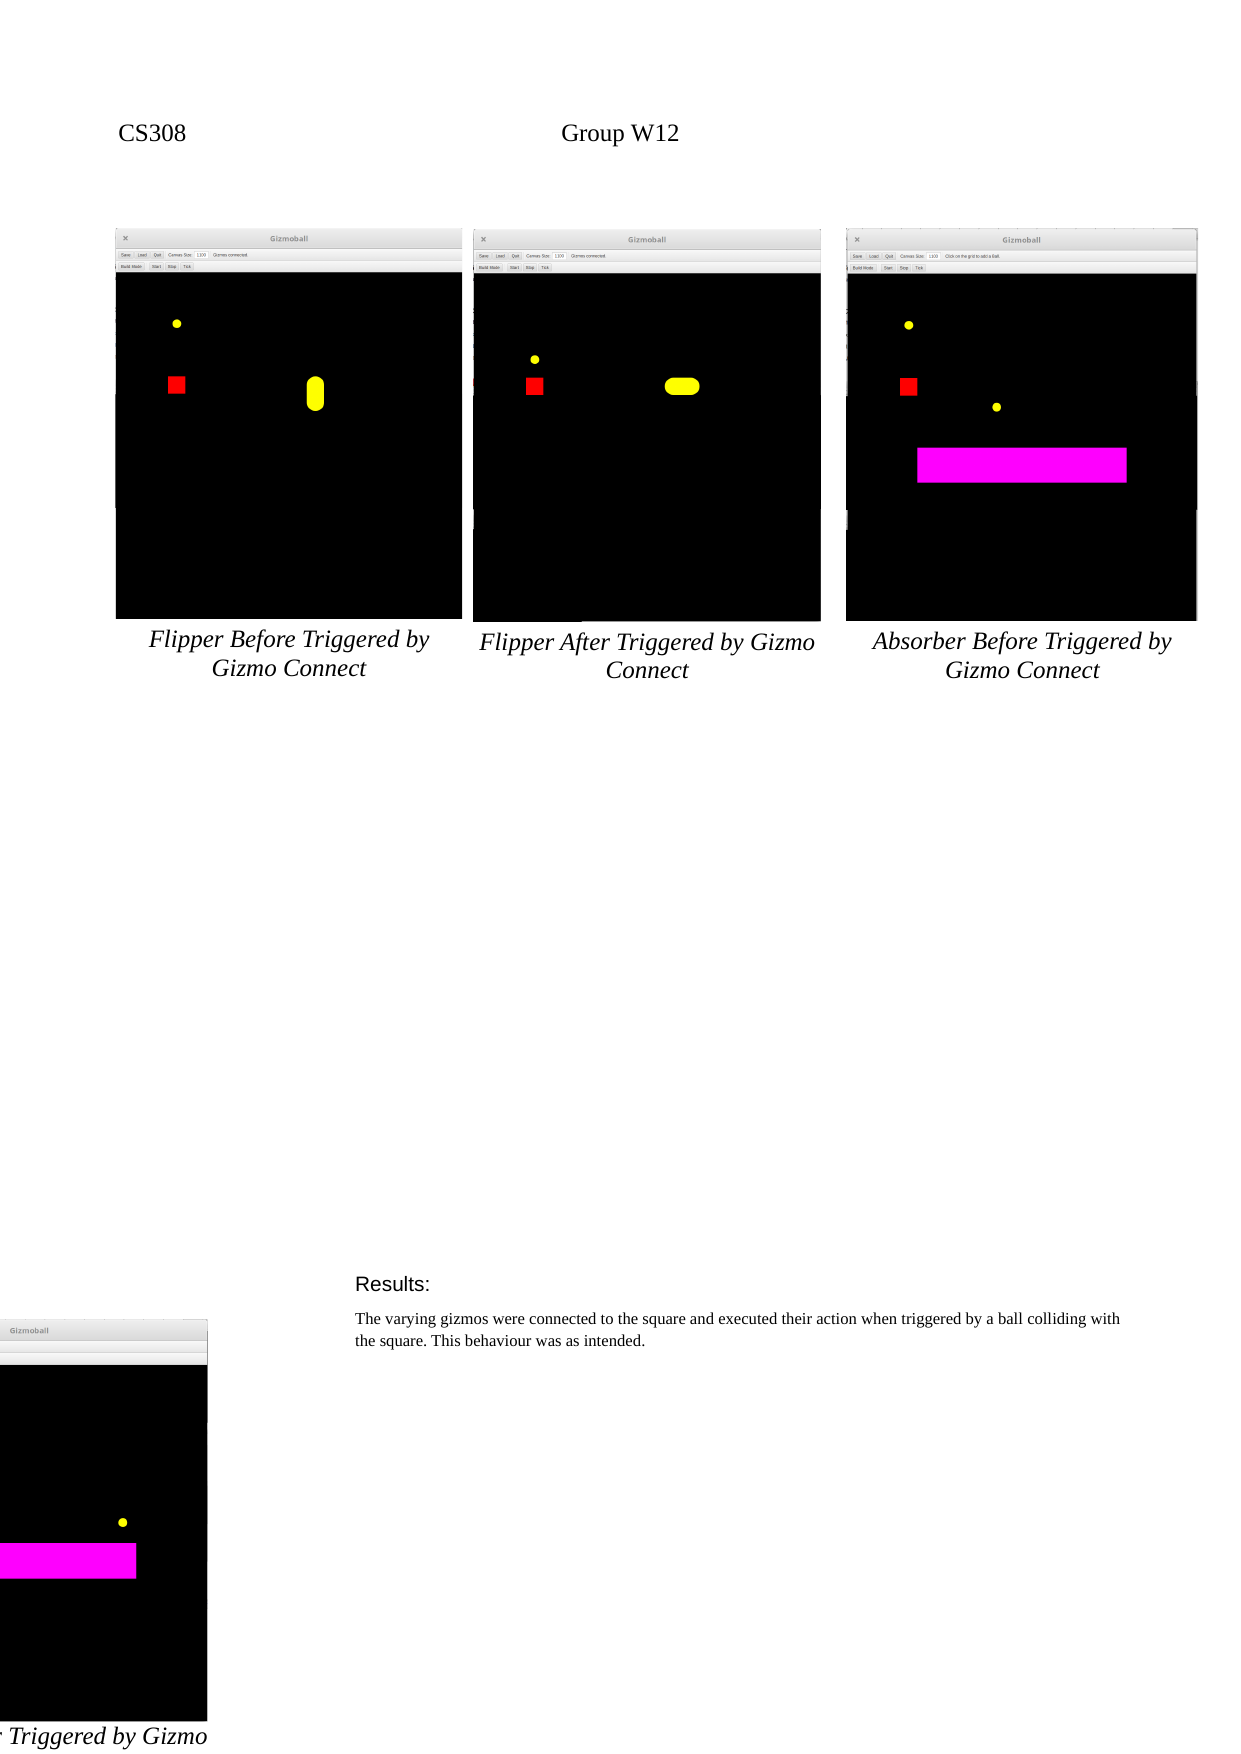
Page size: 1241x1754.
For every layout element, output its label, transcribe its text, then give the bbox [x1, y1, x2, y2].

text Absorber After Triggered by Gizmo Connect [0, 1722, 208, 1754]
text Absorber Before Triggered by Gizmo Connect [846, 621, 1198, 684]
text Flipper After Triggered by Gizmo Connect [473, 622, 821, 684]
picture [846, 228, 1199, 621]
text Absorber After Triggered by Gizmo Connect [0, 1272, 208, 1319]
picture [0, 1319, 208, 1722]
picture [473, 229, 821, 622]
text Flipper Before Triggered by Gizmo Connect [115, 619, 462, 676]
text Results: [208, 1272, 1122, 1296]
picture [115, 228, 463, 619]
text The varying gizmos were connected to the square and executed their action when triggered by a ball colliding with the square. This behaviour was as intended. [208, 1309, 1122, 1350]
